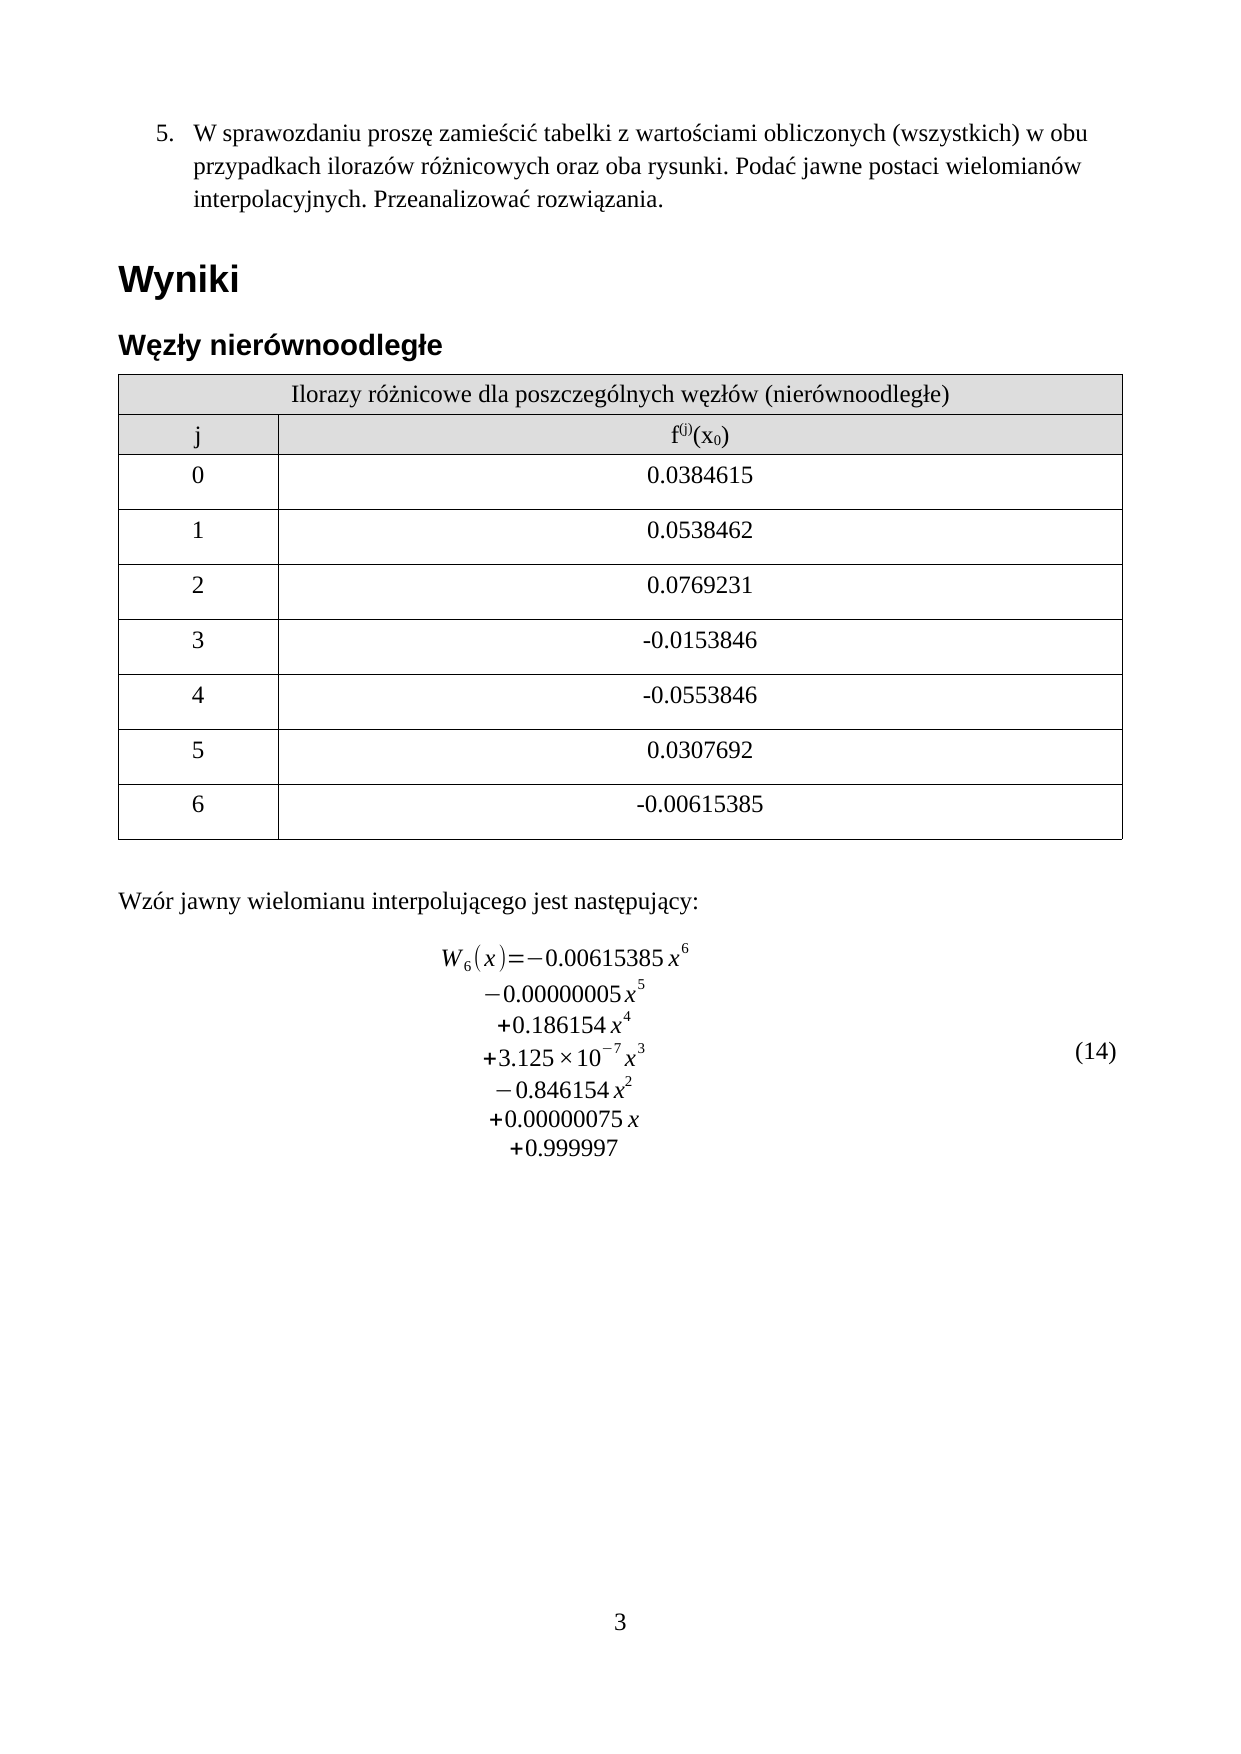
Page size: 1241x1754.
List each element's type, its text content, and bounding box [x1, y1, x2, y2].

table_cell 6 [119, 785, 278, 839]
subtitle Węzły nierównoodległe [118, 327, 1122, 361]
table_cell 5 [119, 730, 278, 784]
table_cell 0.0769231 [279, 565, 1122, 619]
table_cell 0 [119, 455, 278, 509]
table_cell 3 [119, 620, 278, 674]
table_cell j [119, 415, 278, 454]
table_cell 0.0384615 [279, 455, 1122, 509]
table_cell 1 [119, 510, 278, 564]
subtitle Wyniki [118, 257, 1122, 300]
table_cell 0.0307692 [279, 730, 1122, 784]
table_cell f(j)(x0) [279, 415, 1122, 454]
table_header Ilorazy różnicowe dla poszczególnych węzłów (nierównoodległe) [119, 375, 1122, 414]
text Wzór jawny wielomianu interpolującego jest następujący: [118, 886, 1122, 915]
table_cell 4 [119, 675, 278, 729]
list W sprawozdaniu proszę zamieścić tabelki z wartościami obliczonych (wszystkich) w obu przypadkach ilorazów różnicowych oraz oba rysunki. Podać jawne postaci wielomianów interpolacyjnych. Przeanalizować rozwiązania. [156, 118, 1122, 213]
table_cell 0.0538462 [279, 510, 1122, 564]
table_header (14) [1010, 934, 1122, 1167]
table_header [118, 934, 1010, 1167]
table_cell -0.00615385 [279, 785, 1122, 839]
table_cell 2 [119, 565, 278, 619]
table_cell -0.0553846 [279, 675, 1122, 729]
table_cell -0.0153846 [279, 620, 1122, 674]
